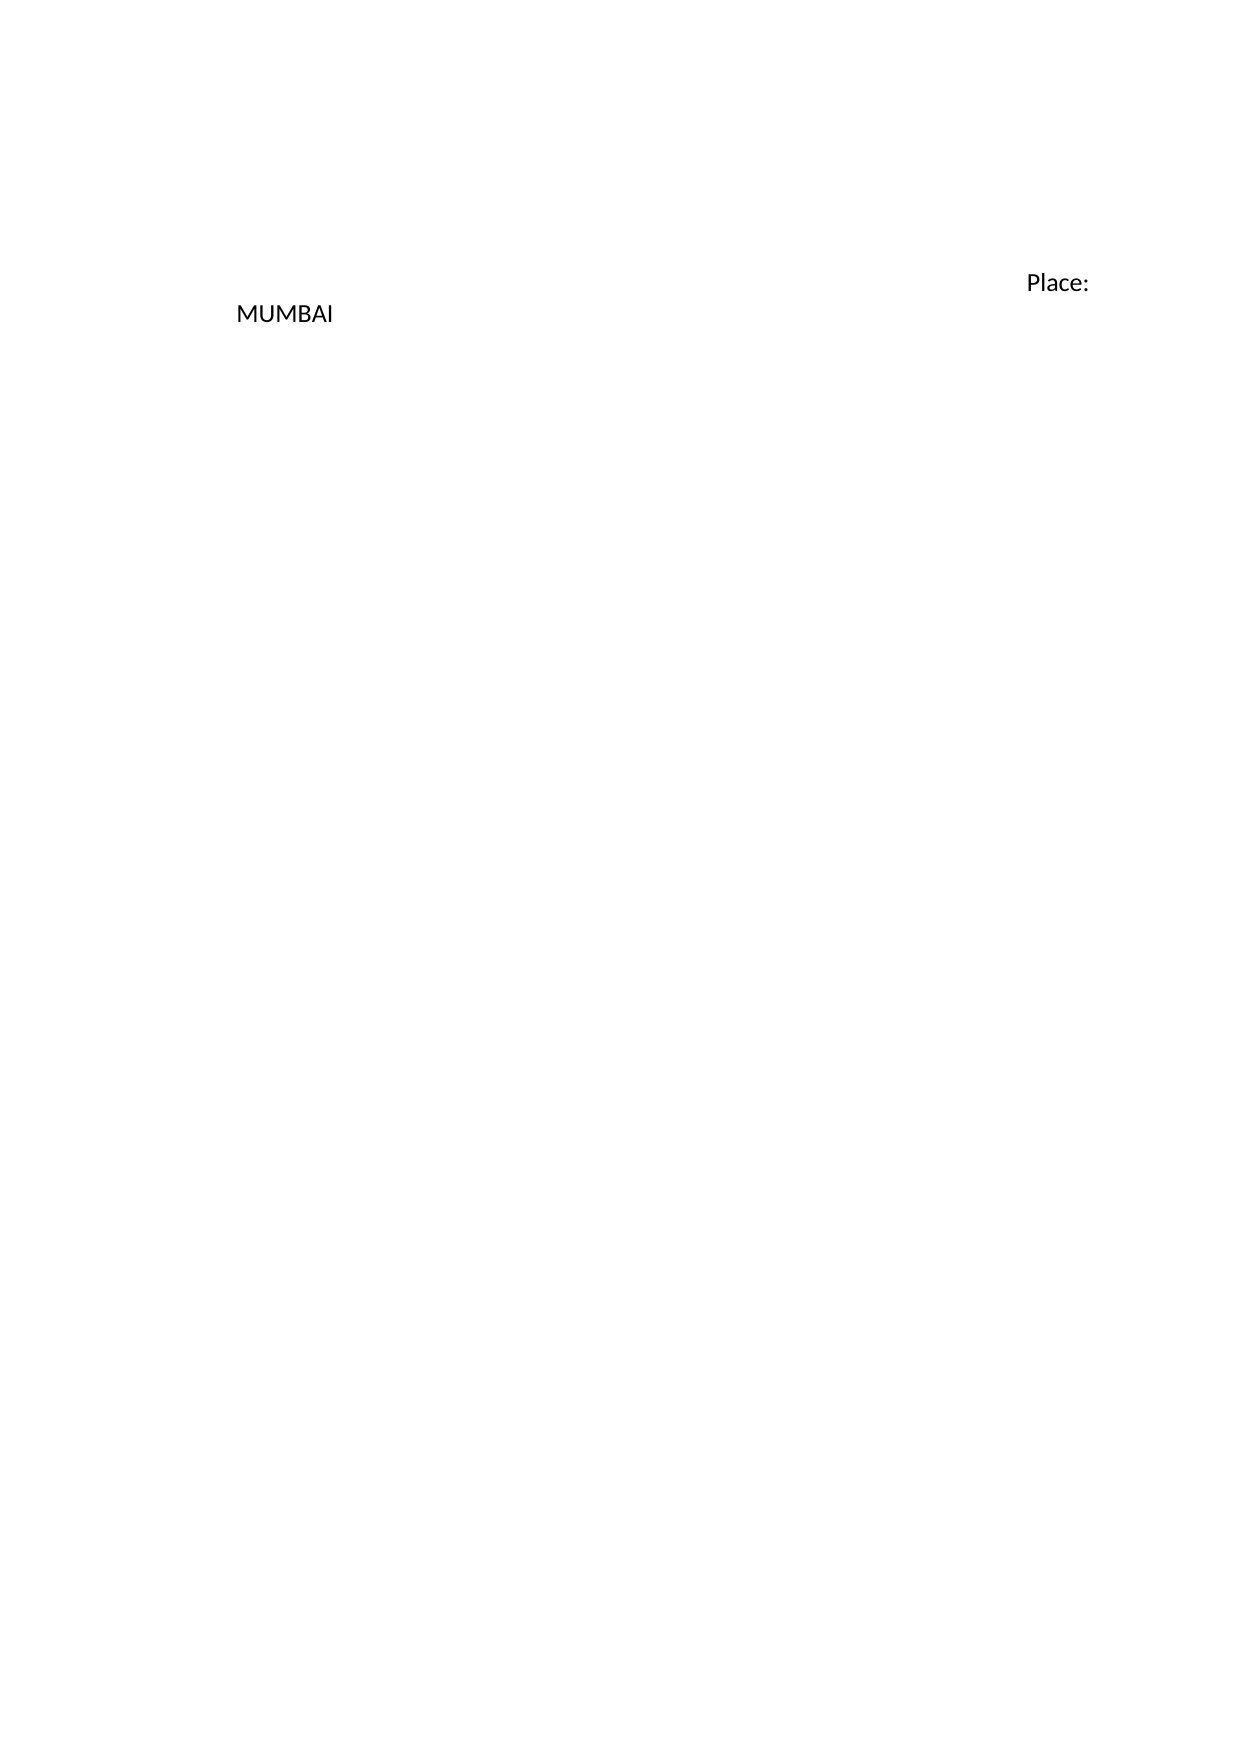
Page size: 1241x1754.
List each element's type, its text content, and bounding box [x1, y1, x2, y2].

text Place: MUMBAI [118, 266, 1122, 329]
